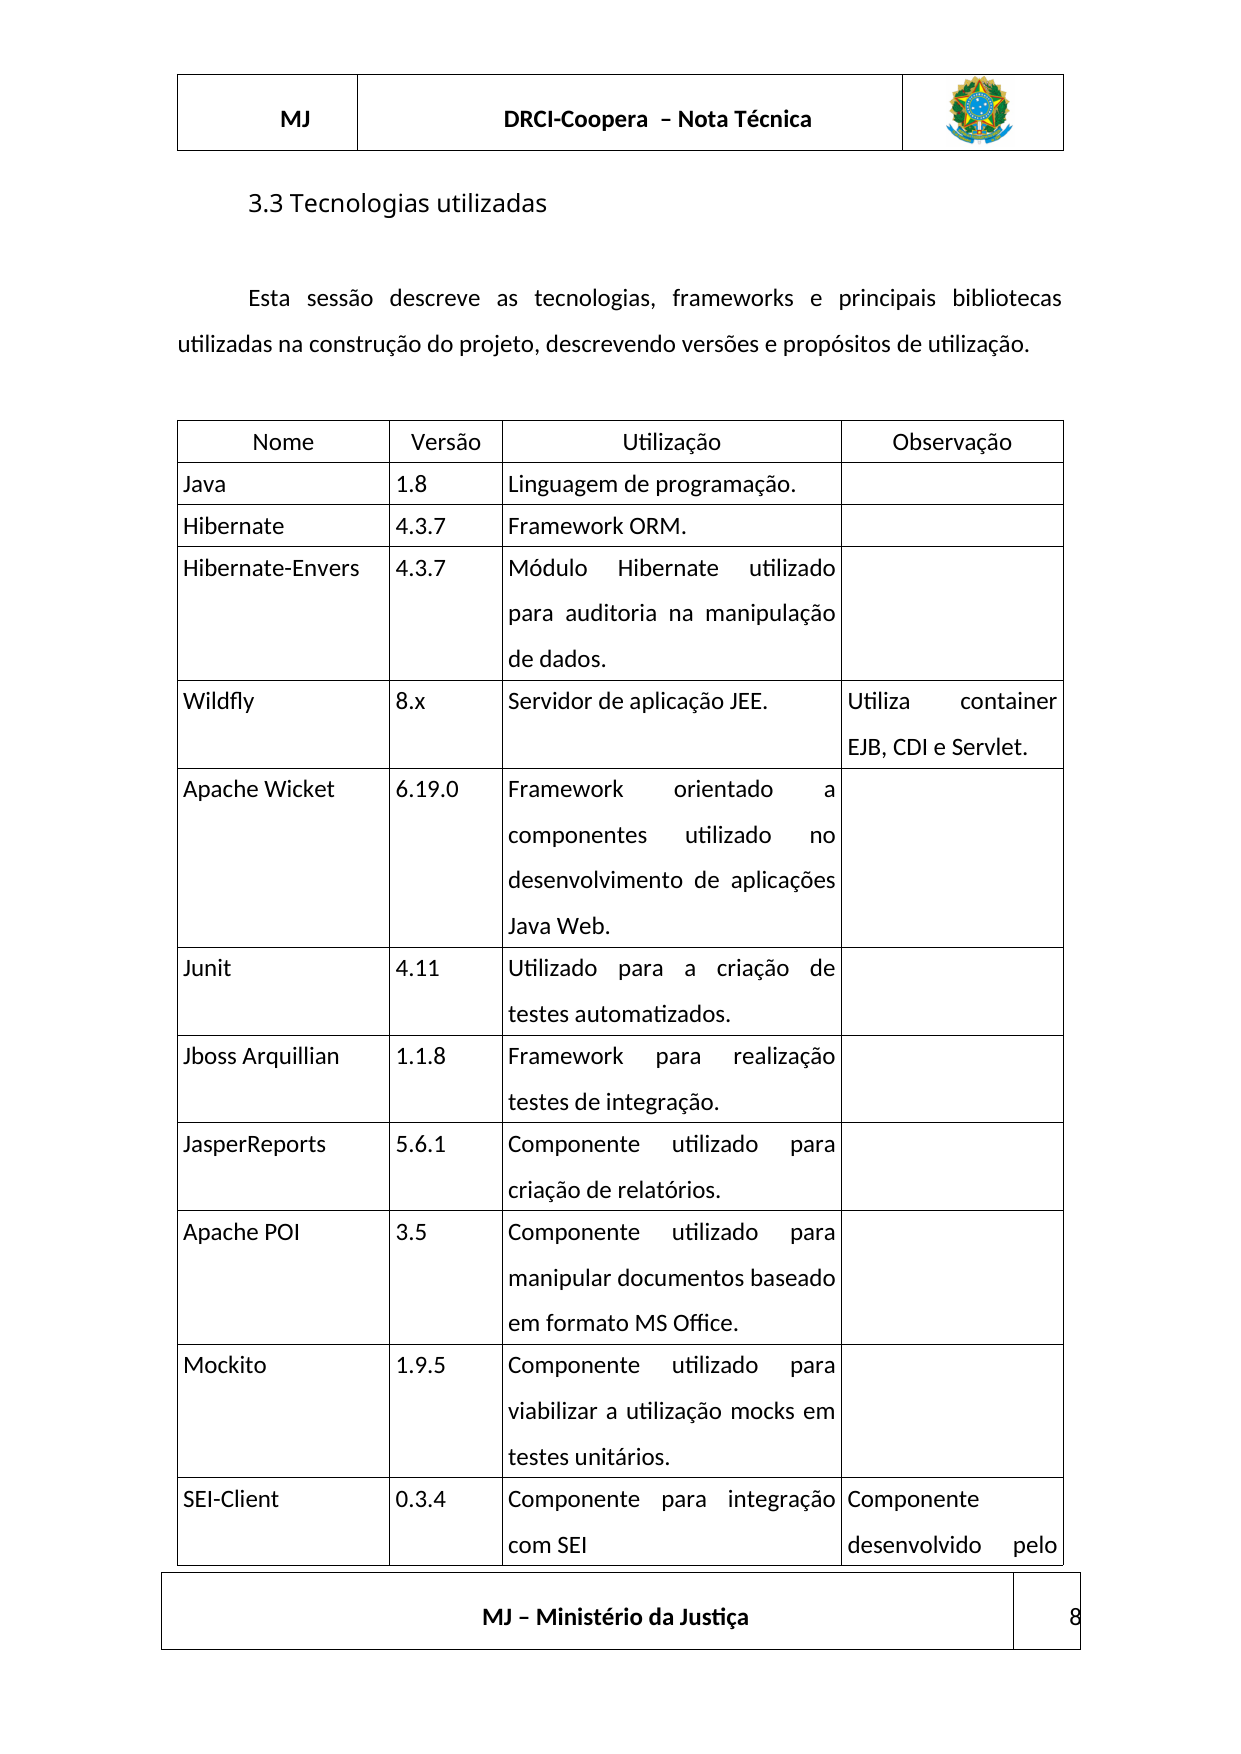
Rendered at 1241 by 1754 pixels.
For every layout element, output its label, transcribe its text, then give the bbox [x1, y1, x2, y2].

table_cell 4.11 [390, 948, 502, 1034]
picture [944, 75, 1020, 149]
table_cell SEI-Client [178, 1478, 389, 1565]
table_cell [842, 769, 1063, 947]
table_cell Framework ORM. [503, 505, 841, 546]
table_cell Componente utilizado para manipular documentos baseado em formato MS Office. [503, 1211, 841, 1344]
table_cell Hibernate [178, 505, 389, 546]
table_cell Linguagem de programação. [503, 463, 841, 504]
subtitle 3.3 Tecnologias utilizadas [547, 186, 1063, 220]
table_cell [842, 1345, 1063, 1477]
table_cell [842, 1123, 1063, 1210]
table_cell [842, 547, 1063, 679]
table_cell Módulo Hibernate utilizado para auditoria na manipulação de dados. [503, 547, 841, 679]
table_header Nome [178, 421, 389, 462]
table_cell 1.8 [390, 463, 502, 504]
table_cell 4.3.7 [390, 505, 502, 546]
table_cell Componente utilizado para viabilizar a utilização mocks em testes unitários. [503, 1345, 841, 1477]
table_cell 0.3.4 [390, 1478, 502, 1565]
table_cell Framework para realização testes de integração. [503, 1036, 841, 1122]
table_cell [842, 1211, 1063, 1344]
table_cell Componente para integração com SEI [503, 1478, 841, 1565]
table_cell JasperReports [178, 1123, 389, 1210]
table_cell Java [178, 463, 389, 504]
table_cell Hibernate-Envers [178, 547, 389, 679]
table_header Utilização [503, 421, 841, 462]
table_cell Framework orientado a componentes utilizado no desenvolvimento de aplicações Java Web. [503, 769, 841, 947]
table_header Versão [390, 421, 502, 462]
table_cell 3.5 [390, 1211, 502, 1344]
table_cell 1.9.5 [390, 1345, 502, 1477]
table_cell [842, 505, 1063, 546]
table_cell [842, 463, 1063, 504]
table_cell Utiliza container EJB, CDI e Servlet. [842, 681, 1063, 767]
table_cell [842, 1036, 1063, 1122]
table_cell Utilizado para a criação de testes automatizados. [503, 948, 841, 1034]
table_cell Jboss Arquillian [178, 1036, 389, 1122]
table_cell Apache Wicket [178, 769, 389, 947]
table_cell Servidor de aplicação JEE. [503, 681, 841, 767]
table_cell Apache POI [178, 1211, 389, 1344]
table_cell 1.1.8 [390, 1036, 502, 1122]
table_cell Mockito [178, 1345, 389, 1477]
table_cell Componente utilizado para criação de relatórios. [503, 1123, 841, 1210]
text Esta sessão descreve as tecnologias, frameworks e principais bibliotecas utilizadas na construção do projeto, descrevendo versões e propósitos de utilização. [177, 283, 1063, 359]
table_cell 5.6.1 [390, 1123, 502, 1210]
table_cell 6.19.0 [390, 769, 502, 947]
table_cell 8.x [390, 681, 502, 767]
table_cell Wildfly [178, 681, 389, 767]
table_cell 4.3.7 [390, 547, 502, 679]
table_header Observação [842, 421, 1063, 462]
table_cell Junit [178, 948, 389, 1034]
table_cell [842, 948, 1063, 1034]
table_cell Componente desenvolvido pelo [842, 1478, 1063, 1565]
